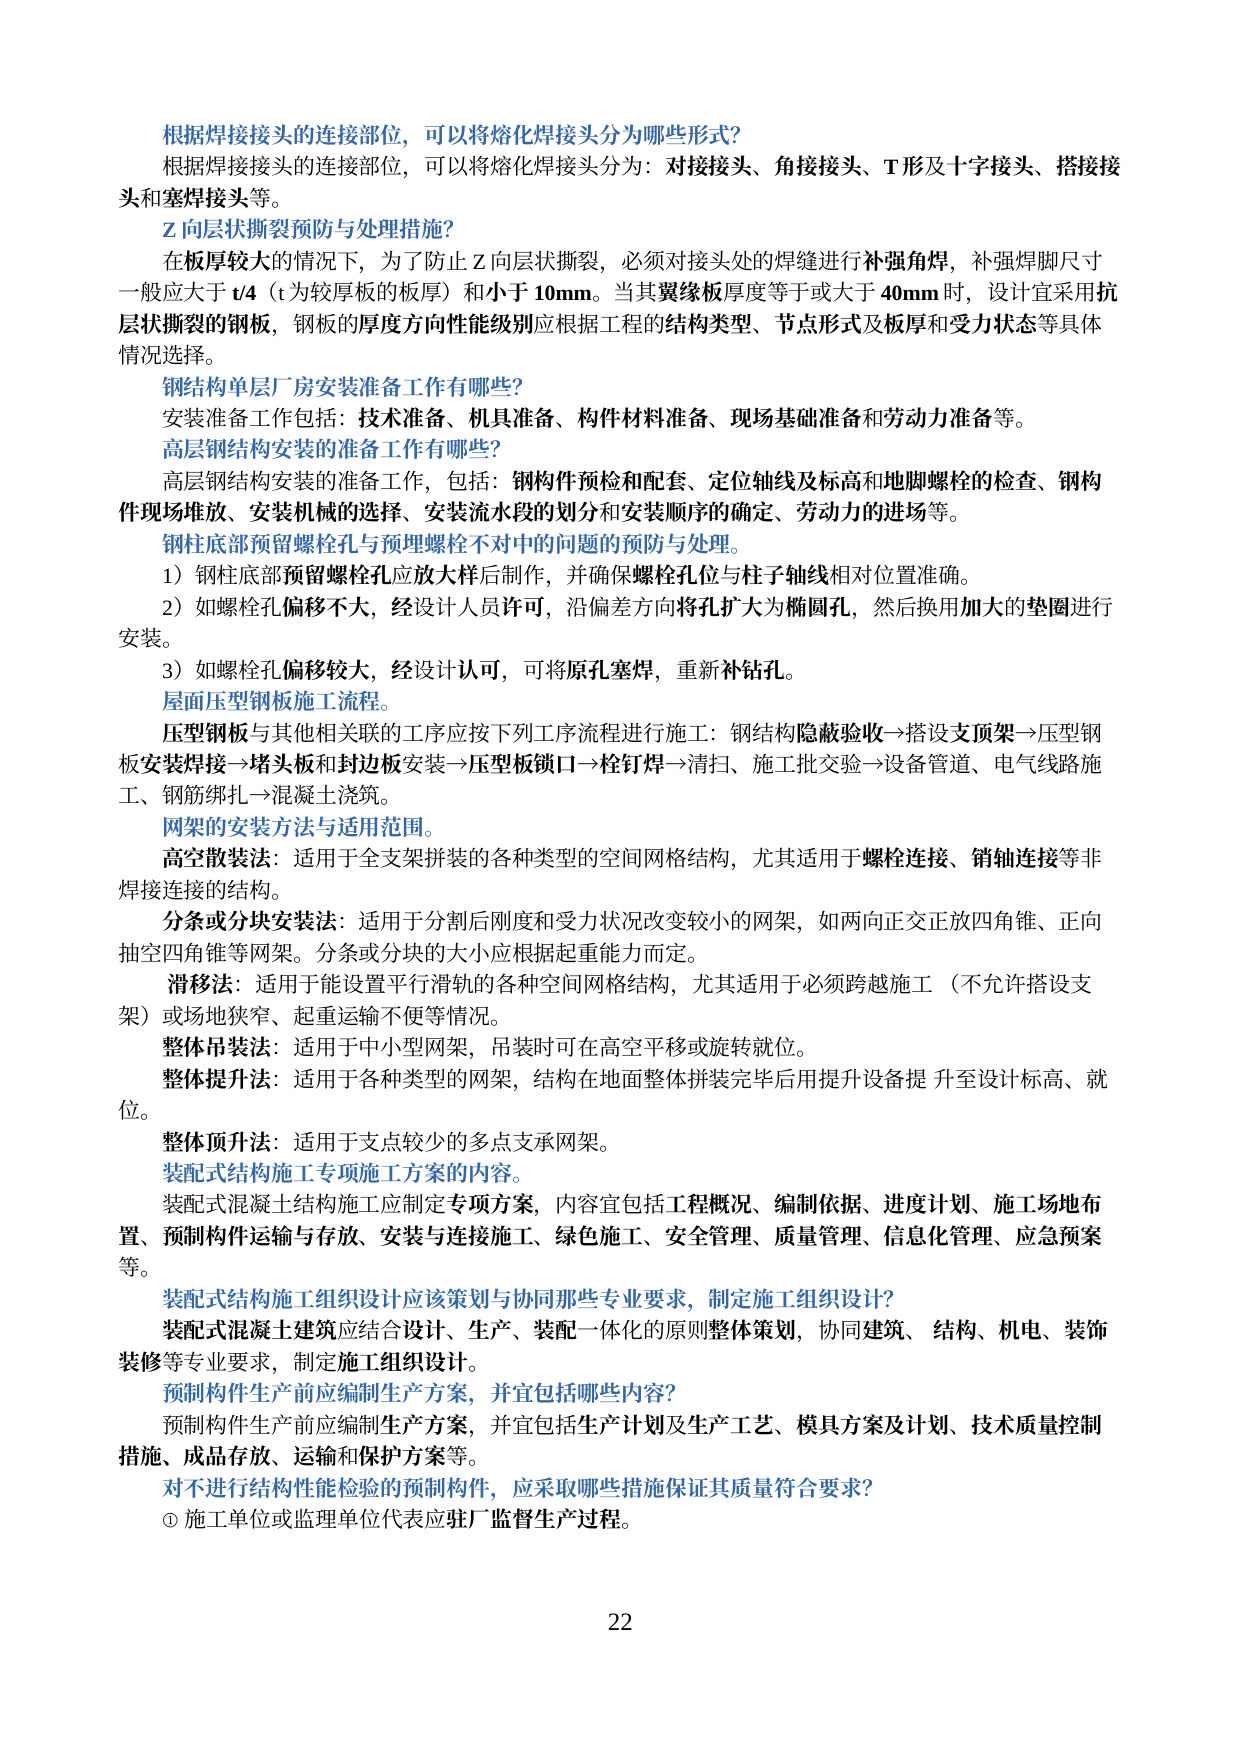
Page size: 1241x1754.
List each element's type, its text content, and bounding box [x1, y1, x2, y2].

text 安装准备工作包括：技术准备、机具准备、构件材料准备、现场基础准备和劳动力准备等。 [118, 401, 1122, 433]
subtitle 对不进行结构性能检验的预制构件，应采取哪些措施保证其质量符合要求？ [118, 1471, 1122, 1502]
text 在板厚较大的情况下，为了防止Z向层状撕裂，必须对接头处的焊缝进行补强角焊，补强焊脚尺寸一般应大于t/4（t为较厚板的板厚）和小于10mm。当其翼缘板厚度等于或大于40mm时，设计宜采用抗层状撕裂的钢板，钢板的厚度方向性能级别应根据工程的结构类型、节点形式及板厚和受力状态等具体情况选择。 [118, 244, 1122, 370]
text 预制构件生产前应编制生产方案，并宜包括生产计划及生产工艺、模具方案及计划、技术质量控制措施、成品存放、运输和保护方案等。 [118, 1408, 1122, 1471]
text 3）如螺栓孔偏移较大，经设计认可，可将原孔塞焊，重新补钻孔。 [118, 653, 1122, 684]
subtitle 根据焊接接头的连接部位，可以将熔化焊接头分为哪些形式？ [118, 118, 1122, 149]
subtitle 钢结构单层厂房安装准备工作有哪些？ [118, 370, 1122, 401]
text 根据焊接接头的连接部位，可以将熔化焊接头分为：对接接头、角接接头、T形及十字接头、搭接接头和塞焊接头等。 [118, 149, 1122, 212]
subtitle 预制构件生产前应编制生产方案，并宜包括哪些内容？ [118, 1376, 1122, 1408]
subtitle 装配式结构施工专项施工方案的内容。 [118, 1156, 1122, 1188]
subtitle 钢柱底部预留螺栓孔与预埋螺栓不对中的问题的预防与处理。 [118, 527, 1122, 558]
text 高层钢结构安装的准备工作，包括：钢构件预检和配套、定位轴线及标高和地脚螺栓的检查、钢构件现场堆放、安装机械的选择、安装流水段的划分和安装顺序的确定、劳动力的进场等。 [118, 464, 1122, 527]
text 整体吊装法：适用于中小型网架，吊装时可在高空平移或旋转就位。 [118, 1030, 1122, 1062]
text ① 施工单位或监理单位代表应驻厂监督生产过程。 [118, 1502, 1122, 1534]
text 2）如螺栓孔偏移不大，经设计人员许可，沿偏差方向将孔扩大为椭圆孔，然后换用加大的垫圈进行安装。 [118, 590, 1122, 653]
subtitle 屋面压型钢板施工流程。 [118, 684, 1122, 716]
text 装配式混凝土建筑应结合设计、生产、装配一体化的原则整体策划，协同建筑、 结构、机电、装饰装修等专业要求，制定施工组织设计。 [118, 1313, 1122, 1376]
text 滑移法：适用于能设置平行滑轨的各种空间网格结构，尤其适用于必须跨越施工 （不允许搭设支架）或场地狭窄、起重运输不便等情况。 [118, 967, 1122, 1030]
subtitle 装配式结构施工组织设计应该策划与协同那些专业要求，制定施工组织设计？ [118, 1282, 1122, 1313]
text 装配式混凝土结构施工应制定专项方案，内容宜包括工程概况、编制依据、进度计划、施工场地布置、预制构件运输与存放、安装与连接施工、绿色施工、安全管理、质量管理、信息化管理、应急预案等。 [118, 1188, 1122, 1282]
text 高空散装法：适用于全支架拼装的各种类型的空间网格结构，尤其适用于螺栓连接、销轴连接等非焊接连接的结构。 [118, 842, 1122, 904]
subtitle 高层钢结构安装的准备工作有哪些？ [118, 433, 1122, 464]
subtitle Z向层状撕裂预防与处理措施？ [118, 212, 1122, 244]
text 整体顶升法：适用于支点较少的多点支承网架。 [118, 1125, 1122, 1156]
text 分条或分块安装法：适用于分割后刚度和受力状况改变较小的网架，如两向正交正放四角锥、正向抽空四角锥等网架。分条或分块的大小应根据起重能力而定。 [118, 904, 1122, 967]
text 整体提升法：适用于各种类型的网架，结构在地面整体拼装完毕后用提升设备提 升至设计标高、就位。 [118, 1062, 1122, 1125]
subtitle 网架的安装方法与适用范围。 [118, 810, 1122, 842]
text 压型钢板与其他相关联的工序应按下列工序流程进行施工：钢结构隐蔽验收→搭设支顶架→压型钢板安装焊接→堵头板和封边板安装→压型板锁口→栓钉焊→清扫、施工批交验→设备管道、电气线路施工、钢筋绑扎→混凝土浇筑。 [118, 716, 1122, 810]
text 1）钢柱底部预留螺栓孔应放大样后制作，并确保螺栓孔位与柱子轴线相对位置准确。 [118, 558, 1122, 590]
